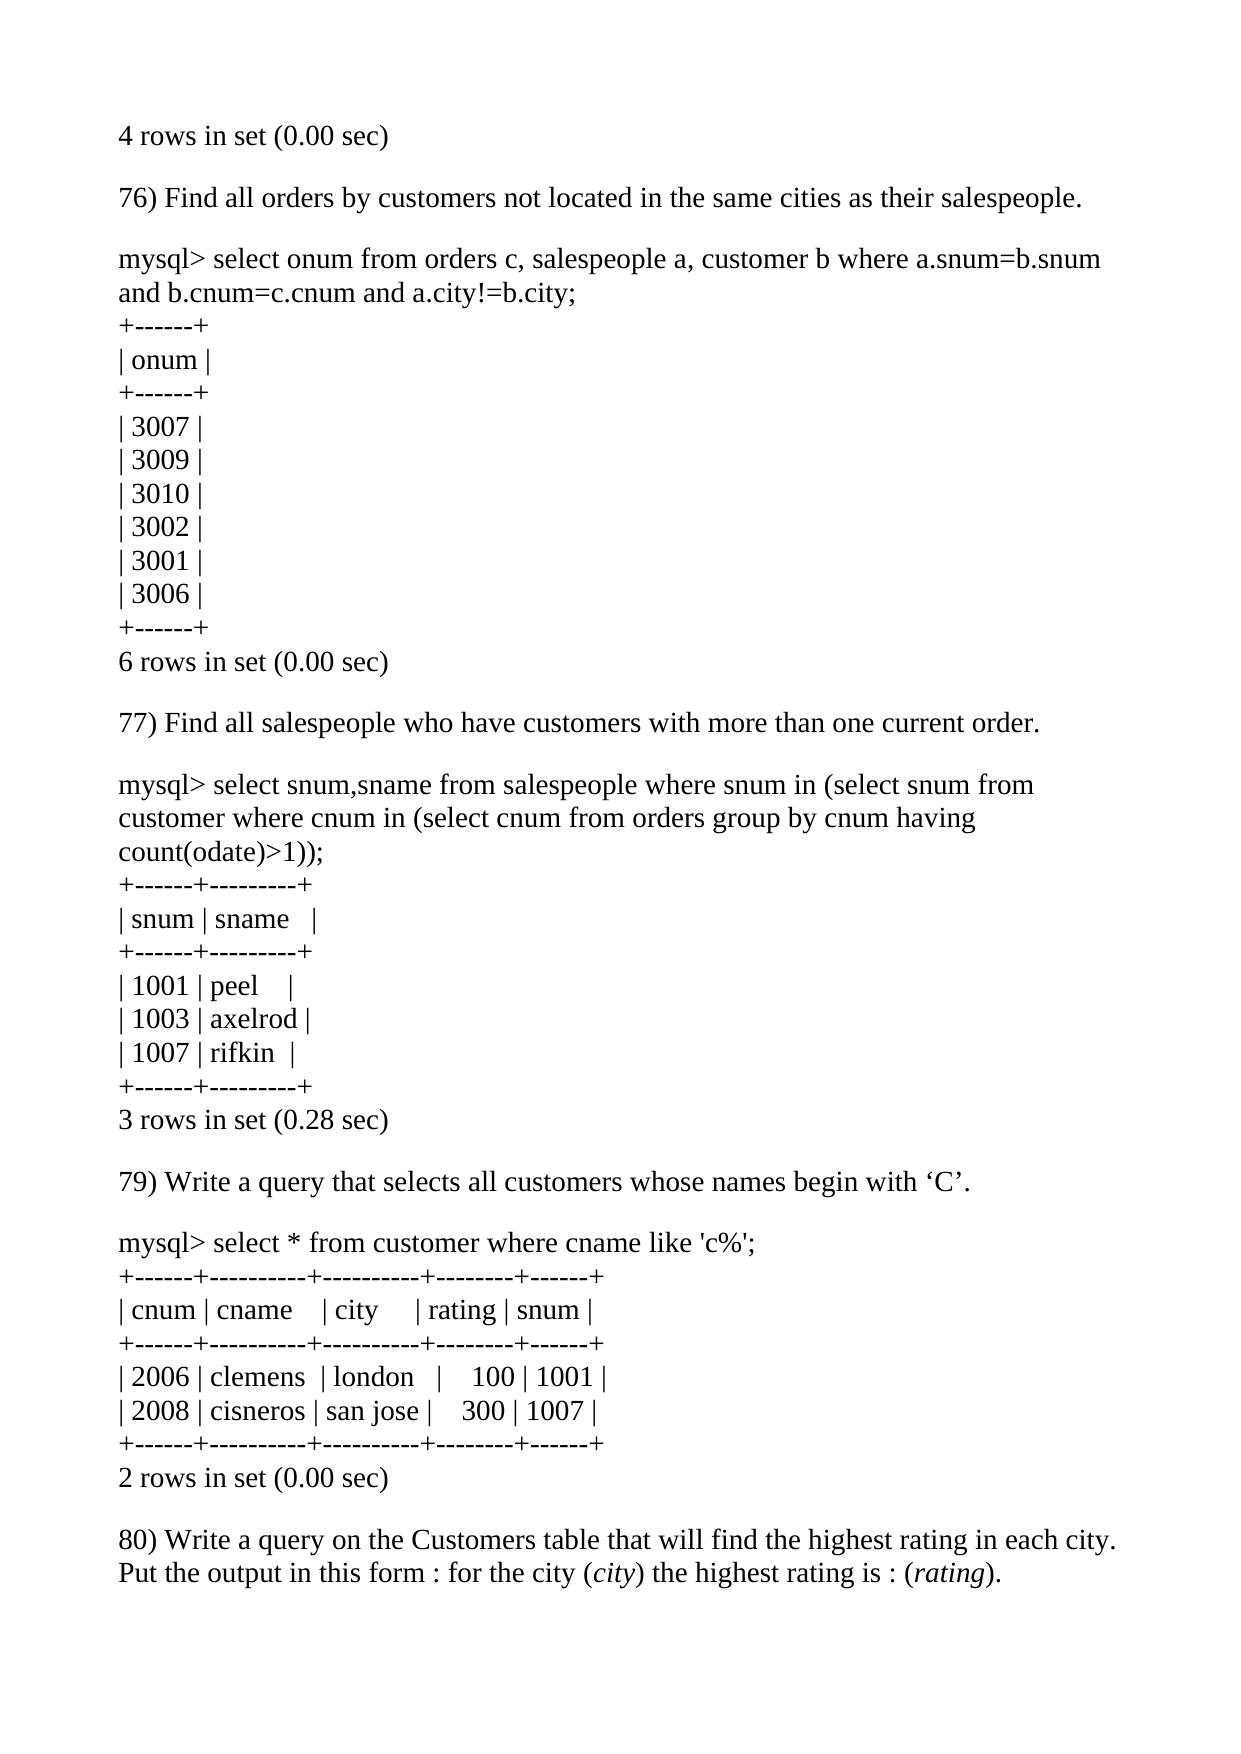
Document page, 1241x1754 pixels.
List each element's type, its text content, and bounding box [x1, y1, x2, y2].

text | 3007 | [118, 409, 1122, 442]
text 77) Find all salespeople who have customers with more than one current order. [118, 705, 1122, 739]
text mysql> select onum from orders c, salespeople a, customer b where a.snum=b.snum and b.cnum=c.cnum and a.city!=b.city; [118, 241, 1122, 308]
text | onum | [118, 342, 1122, 375]
text 4 rows in set (0.00 sec) [118, 118, 1122, 152]
text +------+ [118, 610, 1122, 644]
text mysql> select snum,sname from salespeople where snum in (select snum from customer where cnum in (select cnum from orders group by cnum having count(odate)>1)); [118, 767, 1122, 867]
text 80) Write a query on the Customers table that will find the highest rating in each city. Put the output in this form : for the city (city) the highest rating is : (rating). [118, 1522, 1122, 1589]
text +------+----------+----------+--------+------+ [118, 1326, 1122, 1359]
text | 3002 | [118, 509, 1122, 543]
text | 2006 | clemens | london | 100 | 1001 | [118, 1359, 1122, 1393]
text 6 rows in set (0.00 sec) [118, 644, 1122, 677]
text | snum | sname | [118, 901, 1122, 934]
text | 3010 | [118, 476, 1122, 509]
text | 2008 | cisneros | san jose | 300 | 1007 | [118, 1393, 1122, 1427]
text mysql> select * from customer where cname like 'c%'; [118, 1225, 1122, 1259]
text | 3001 | [118, 543, 1122, 577]
text +------+---------+ [118, 867, 1122, 901]
text 79) Write a query that selects all customers whose names begin with ‘C’. [118, 1164, 1122, 1197]
text | 1003 | axelrod | [118, 1002, 1122, 1035]
text | 3009 | [118, 442, 1122, 476]
text 3 rows in set (0.28 sec) [118, 1102, 1122, 1136]
text +------+----------+----------+--------+------+ [118, 1427, 1122, 1460]
text | 3006 | [118, 577, 1122, 610]
text | cnum | cname | city | rating | snum | [118, 1292, 1122, 1326]
text +------+---------+ [118, 1069, 1122, 1102]
text 76) Find all orders by customers not located in the same cities as their salespeople. [118, 180, 1122, 213]
text +------+----------+----------+--------+------+ [118, 1259, 1122, 1292]
text +------+---------+ [118, 934, 1122, 968]
text | 1001 | peel | [118, 968, 1122, 1002]
text 2 rows in set (0.00 sec) [118, 1460, 1122, 1494]
text | 1007 | rifkin | [118, 1035, 1122, 1069]
text +------+ [118, 375, 1122, 409]
text +------+ [118, 308, 1122, 342]
